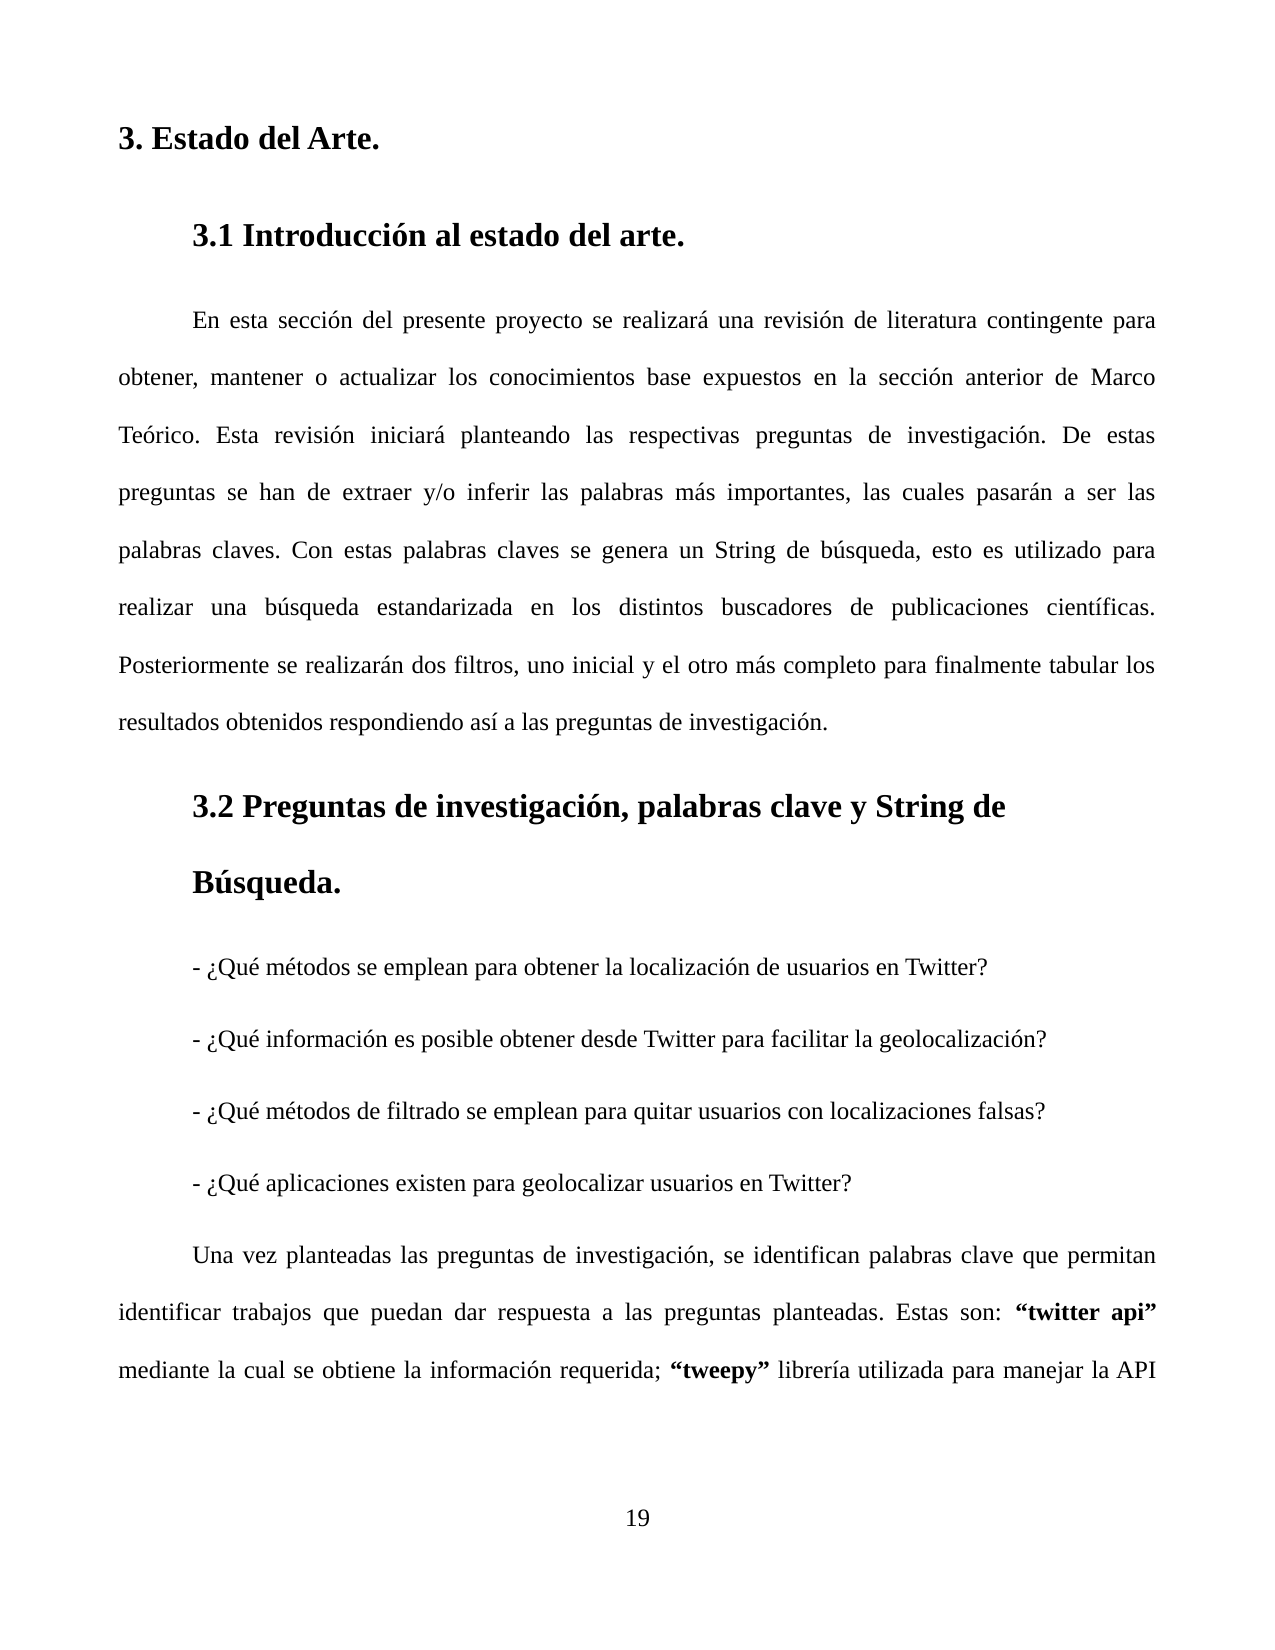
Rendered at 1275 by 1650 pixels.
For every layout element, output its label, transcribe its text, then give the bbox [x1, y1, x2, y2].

subtitle 3.1 Introducción al estado del arte. [118, 216, 1157, 254]
subtitle 3. Estado del Arte. [118, 118, 1157, 156]
text - ¿Qué aplicaciones existen para geolocalizar usuarios en Twitter? [118, 1168, 1157, 1197]
text - ¿Qué métodos de filtrado se emplean para quitar usuarios con localizaciones falsas? [118, 1096, 1157, 1124]
text Una vez planteadas las preguntas de investigación, se identifican palabras clave que permitan identificar trabajos que puedan dar respuesta a las preguntas planteadas. Estas son: “twitter api” mediante la cual se obtiene la información requerida; “tweepy” librería utilizada para manejar la API [118, 1240, 1157, 1384]
text - ¿Qué información es posible obtener desde Twitter para facilitar la geolocalización? [118, 1024, 1157, 1052]
text - ¿Qué métodos se emplean para obtener la localización de usuarios en Twitter? [118, 952, 1157, 980]
text En esta sección del presente proyecto se realizará una revisión de literatura contingente para obtener, mantener o actualizar los conocimientos base expuestos en la sección anterior de Marco Teórico. Esta revisión iniciará planteando las respectivas preguntas de investigación. De estas preguntas se han de extraer y/o inferir las palabras más importantes, las cuales pasarán a ser las palabras claves. Con estas palabras claves se genera un String de búsqueda, esto es utilizado para realizar una búsqueda estandarizada en los distintos buscadores de publicaciones científicas. Posteriormente se realizarán dos filtros, uno inicial y el otro más completo para finalmente tabular los resultados obtenidos respondiendo así a las preguntas de investigación. [118, 305, 1157, 736]
subtitle 3.2 Preguntas de investigación, palabras clave y String de Búsqueda. [118, 786, 1157, 901]
